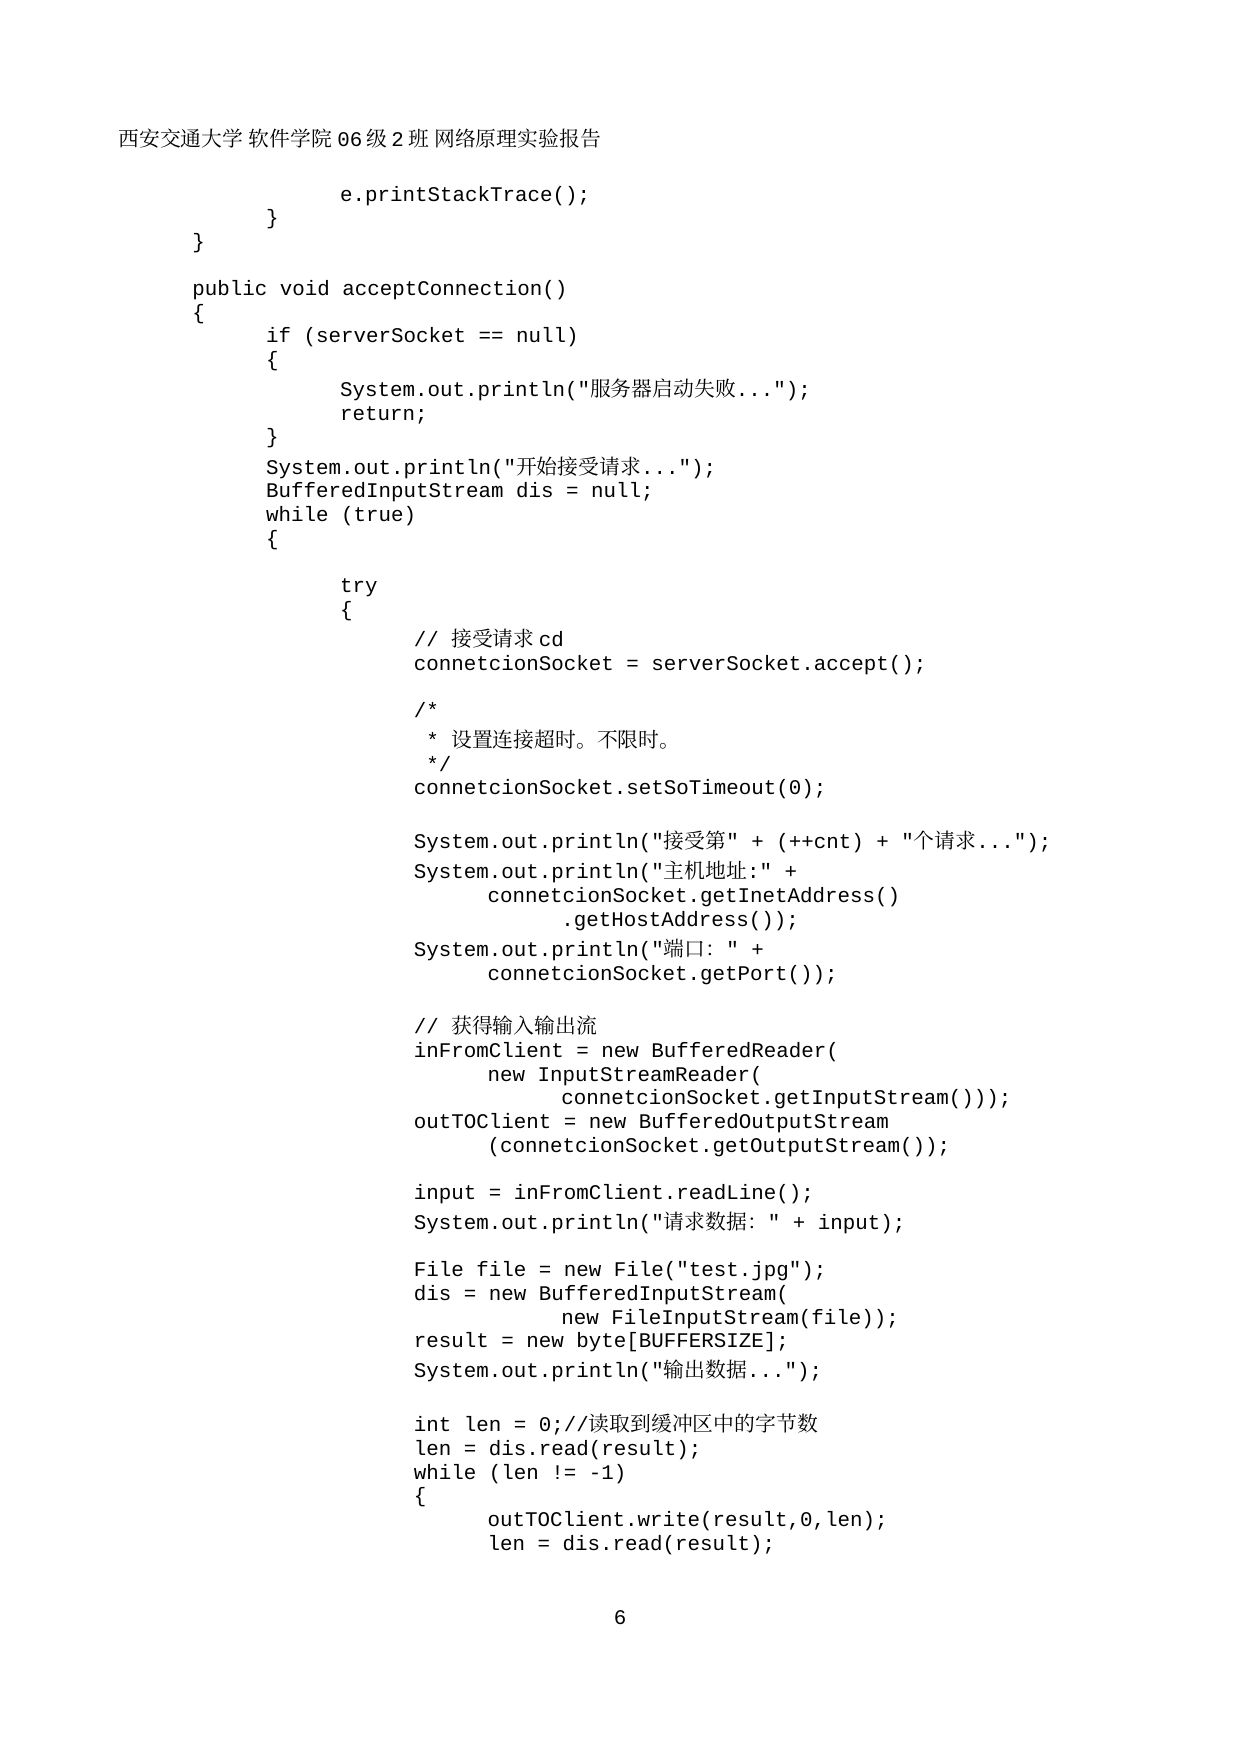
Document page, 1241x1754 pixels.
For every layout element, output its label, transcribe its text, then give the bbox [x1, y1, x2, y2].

text { [118, 302, 1122, 325]
text inFromClient = new BufferedReader( [118, 1040, 1122, 1064]
text { [118, 1485, 1122, 1509]
text System.out.println("服务器启动失败..."); [118, 373, 1122, 403]
text len = dis.read(result); [118, 1438, 1122, 1462]
text { [118, 599, 1122, 622]
text result = new byte[BUFFERSIZE]; [118, 1330, 1122, 1354]
text } [118, 207, 1122, 231]
text /* [118, 700, 1122, 723]
text return; [118, 403, 1122, 427]
text connetcionSocket.setSoTimeout(0); [118, 777, 1122, 801]
text (connetcionSocket.getOutputStream()); [118, 1134, 1122, 1158]
text e.printStackTrace(); [118, 183, 1122, 207]
text System.out.println("输出数据..."); [118, 1354, 1122, 1384]
text outTOClient = new BufferedOutputStream [118, 1111, 1122, 1134]
text connetcionSocket = serverSocket.accept(); [118, 652, 1122, 676]
text System.out.println("主机地址:" + [118, 855, 1122, 885]
text outTOClient.write(result,0,len); [118, 1509, 1122, 1533]
text while (true) [118, 504, 1122, 528]
text // 获得输入输出流 [118, 1010, 1122, 1040]
text connetcionSocket.getInetAddress() [118, 885, 1122, 909]
text new FileInputStream(file)); [118, 1307, 1122, 1330]
text while (len != -1) [118, 1462, 1122, 1485]
text System.out.println("端口：" + [118, 932, 1122, 962]
text } [118, 231, 1122, 254]
text * 设置连接超时。不限时。 [118, 723, 1122, 754]
text dis = new BufferedInputStream( [118, 1283, 1122, 1307]
text */ [118, 754, 1122, 777]
text connetcionSocket.getPort()); [118, 962, 1122, 986]
text System.out.println("请求数据：" + input); [118, 1206, 1122, 1236]
text { [118, 349, 1122, 373]
text BufferedInputStream dis = null; [118, 480, 1122, 504]
text new InputStreamReader( [118, 1064, 1122, 1087]
text input = inFromClient.readLine(); [118, 1182, 1122, 1206]
text public void acceptConnection() [118, 278, 1122, 302]
text System.out.println("接受第" + (++cnt) + "个请求..."); [118, 824, 1122, 855]
text len = dis.read(result); [118, 1533, 1122, 1556]
text try [118, 575, 1122, 599]
text if (serverSocket == null) [118, 325, 1122, 349]
text } [118, 427, 1122, 450]
text File file = new File("test.jpg"); [118, 1259, 1122, 1283]
text // 接受请求cd [118, 622, 1122, 652]
text { [118, 528, 1122, 551]
text connetcionSocket.getInputStream())); [118, 1087, 1122, 1111]
text System.out.println("开始接受请求..."); [118, 450, 1122, 480]
text int len = 0;//读取到缓冲区中的字节数 [118, 1408, 1122, 1438]
text .getHostAddress()); [118, 909, 1122, 932]
